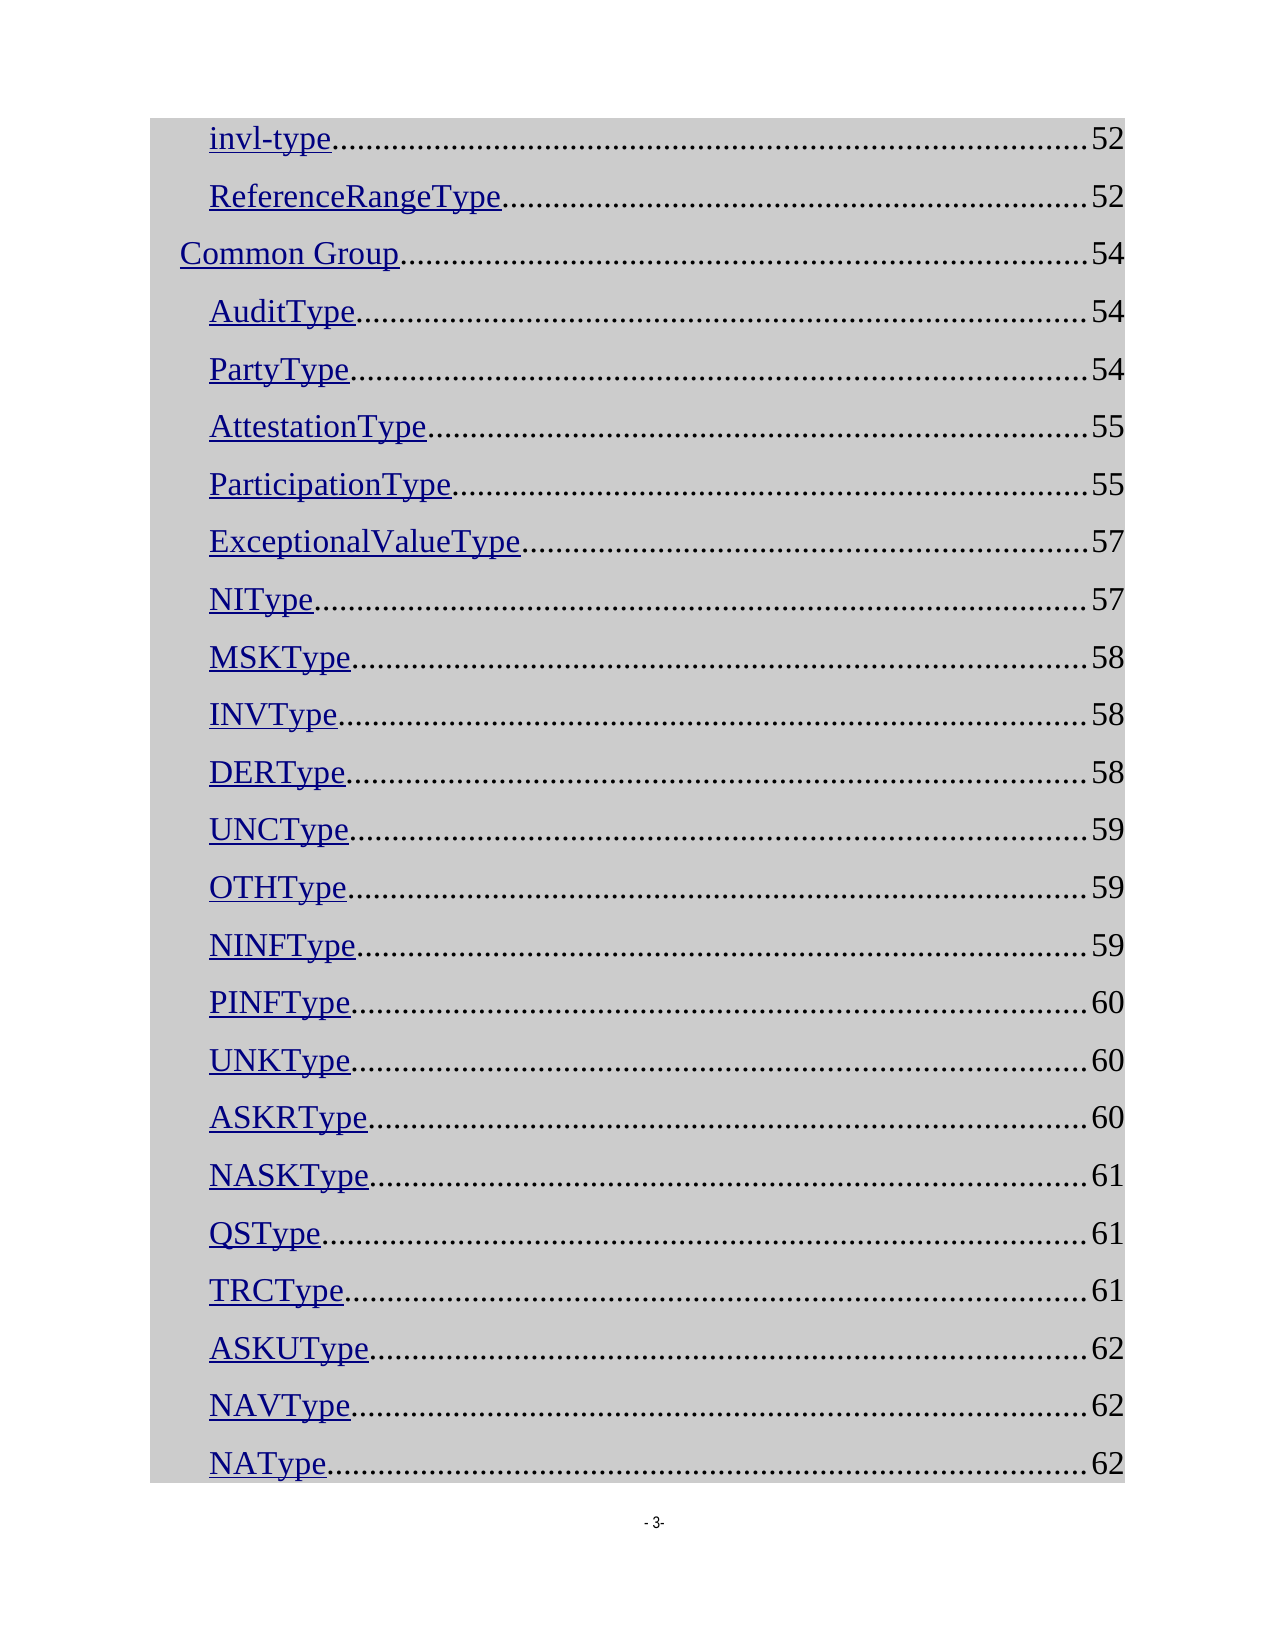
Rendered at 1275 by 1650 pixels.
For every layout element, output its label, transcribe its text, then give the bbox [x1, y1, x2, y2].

text NINFType 59 [209, 924, 1125, 963]
text NAType 62 [209, 1443, 1125, 1481]
text QSType 61 [209, 1213, 1125, 1251]
text ASKRType 60 [209, 1097, 1125, 1136]
text TRCType 61 [209, 1270, 1125, 1309]
text ExceptionalValueType 57 [209, 521, 1125, 560]
text PINFType 60 [209, 982, 1125, 1021]
text OTHType 59 [209, 867, 1125, 905]
text ParticipationType 55 [209, 464, 1125, 502]
text NAVType 62 [209, 1385, 1125, 1424]
text INVType 58 [209, 694, 1125, 733]
text invl-type 52 [209, 118, 1125, 157]
text AttestationType 55 [209, 406, 1125, 444]
text ASKUType 62 [209, 1328, 1125, 1366]
text ReferenceRangeType 52 [209, 176, 1125, 214]
text DERType 58 [209, 752, 1125, 790]
text NIType 57 [209, 579, 1125, 617]
text UNKType 60 [209, 1040, 1125, 1078]
text UNCType 59 [209, 809, 1125, 848]
text Common Group 54 [179, 233, 1125, 272]
text AuditType 54 [209, 291, 1125, 329]
text MSKType 58 [209, 637, 1125, 675]
text PartyType 54 [209, 348, 1125, 387]
text NASKType 61 [209, 1155, 1125, 1193]
